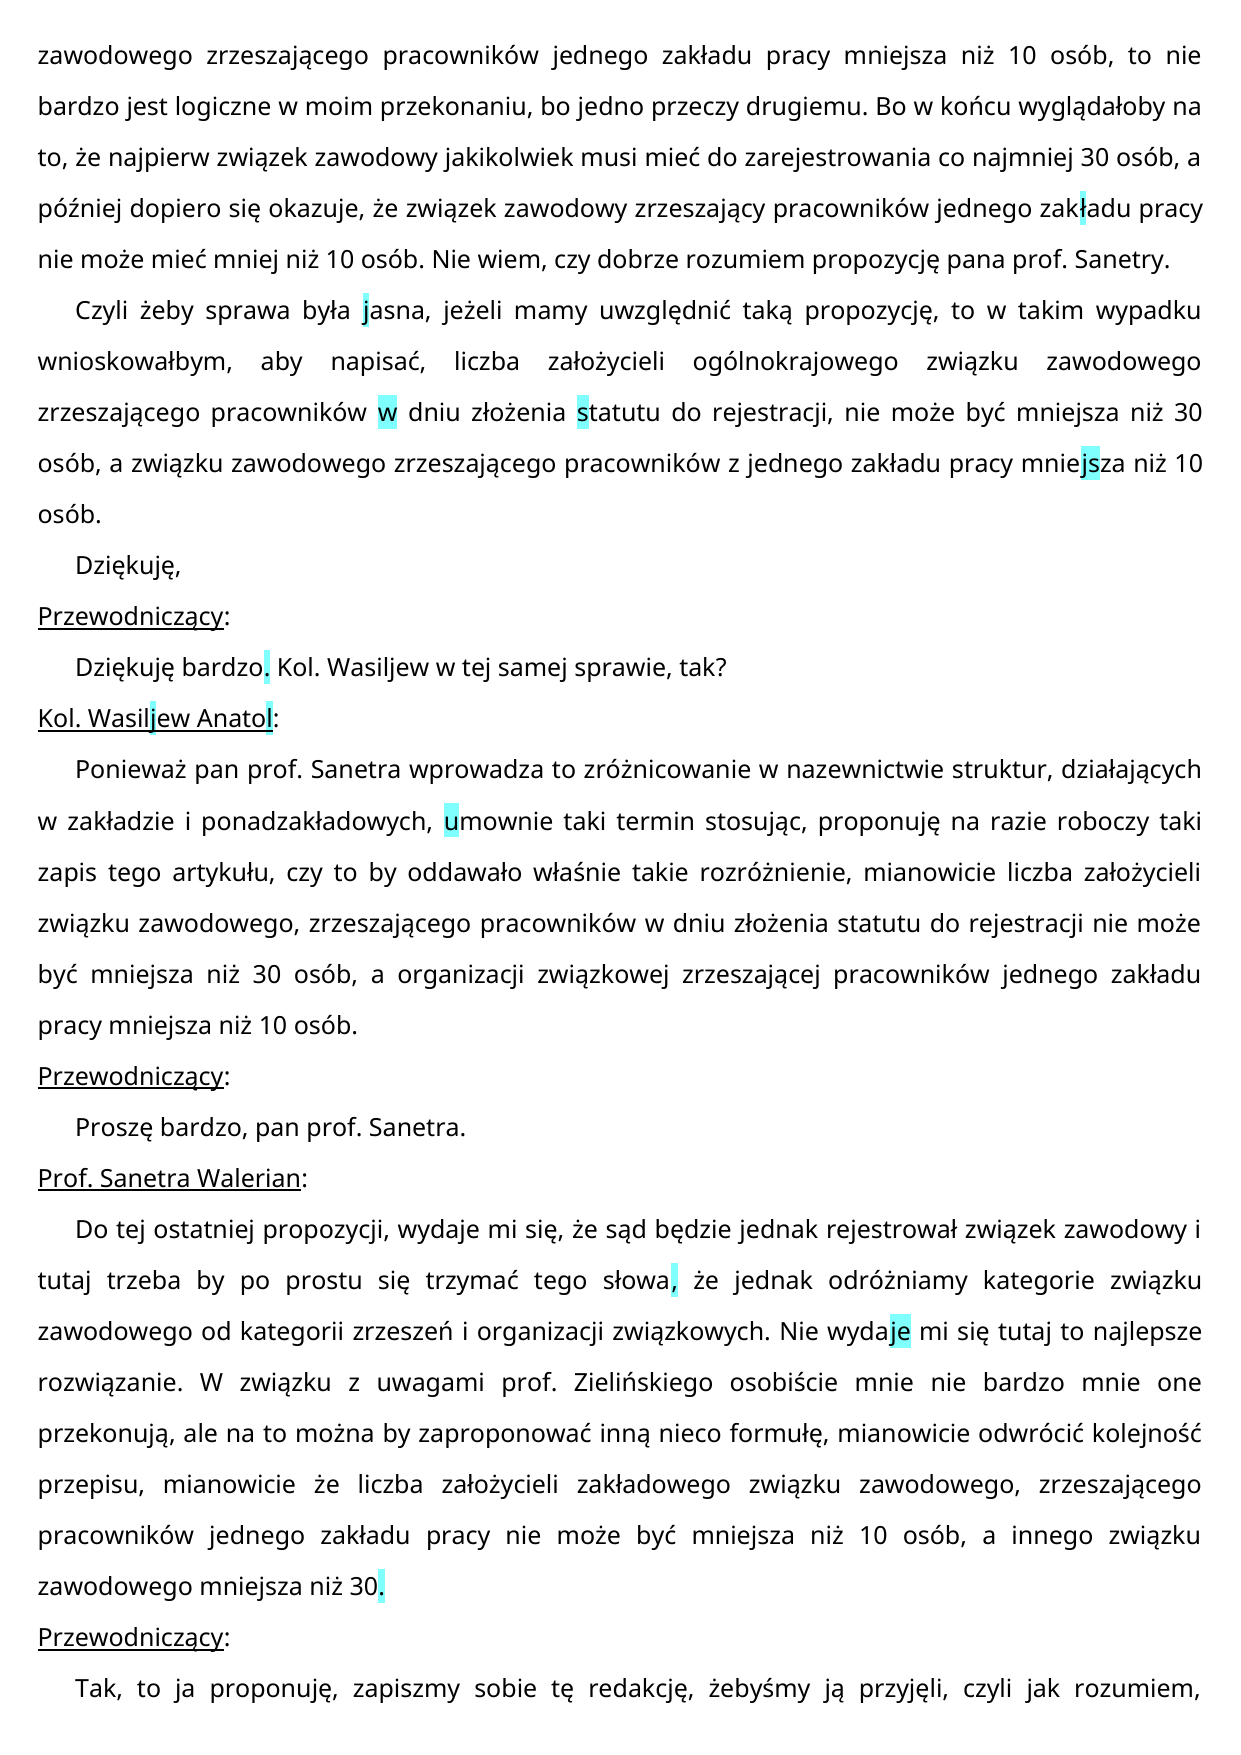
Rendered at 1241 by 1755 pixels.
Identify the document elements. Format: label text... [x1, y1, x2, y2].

text Czyli żeby sprawa była jasna, jeżeli mamy uwzględnić taką propozycję, to w takim wypadku wnioskowałbym, aby napisać, liczba założycieli ogólnokrajowego związku zawodowego zrzeszającego pracowników w dniu złożenia statutu do rejestracji, nie może być mniejsza niż 30 osób, a związku zawodowego zrzeszającego pracowników z jednego zakładu pracy mniejsza niż 10 osób. [37, 293, 1203, 531]
text Dziękuję bardzo. Kol. Wasiljew w tej samej sprawie, tak? [37, 650, 1203, 684]
text Przewodniczący: [37, 599, 1203, 633]
text Do tej ostatniej propozycji, wydaje mi się, że sąd będzie jednak rejestrował związek zawodowy i tutaj trzeba by po prostu się trzymać tego słowa, że jednak odróżniamy kategorie związku zawodowego od kategorii zrzeszeń i organizacji związkowych. Nie wydaje mi się tutaj to najlepsze rozwiązanie. W związku z uwagami prof. Zielińskiego osobiście mnie nie bardzo mnie one przekonują, ale na to można by zaproponować inną nieco formułę, mianowicie odwrócić kolejność przepisu, mianowicie że liczba założycieli zakładowego związku zawodowego, zrzeszającego pracowników jednego zakładu pracy nie może być mniejsza niż 10 osób, a innego związku zawodowego mniejsza niż 30. [37, 1211, 1203, 1603]
text Przewodniczący: [37, 1058, 1203, 1092]
text Dziękuję, [37, 548, 1203, 582]
text Przewodniczący: [37, 1620, 1203, 1654]
text Ponieważ pan prof. Sanetra wprowadza to zróżnicowanie w nazewnictwie struktur, działających w zakładzie i ponadzakładowych, umownie taki termin stosując, proponuję na razie roboczy taki zapis tego artykułu, czy to by oddawało właśnie takie rozróżnienie, mianowicie liczba założycieli związku zawodowego, zrzeszającego pracowników w dniu złożenia statutu do rejestracji nie może być mniejsza niż 30 osób, a organizacji związkowej zrzeszającej pracowników jednego zakładu pracy mniejsza niż 10 osób. [37, 752, 1203, 1041]
text zawodowego zrzeszającego pracowników jednego zakładu pracy mniejsza niż 10 osób, to nie bardzo jest logiczne w moim przekonaniu, bo jedno przeczy drugiemu. Bo w końcu wyglądałoby na to, że najpierw związek zawodowy jakikolwiek musi mieć do zarejestrowania co najmniej 30 osób, a później dopiero się okazuje, że związek zawodowy zrzeszający pracowników jednego zakładu pracy nie może mieć mniej niż 10 osób. Nie wiem, czy dobrze rozumiem propozycję pana prof. Sanetry. [37, 37, 1203, 276]
text Tak, to ja proponuję, zapiszmy sobie tę redakcję, żebyśmy ją przyjęli, czyli jak rozumiem, [37, 1671, 1203, 1705]
text Kol. Wasiljew Anatol: [37, 701, 1203, 735]
text Prof. Sanetra Walerian: [37, 1160, 1203, 1194]
text Proszę bardzo, pan prof. Sanetra. [37, 1109, 1203, 1143]
